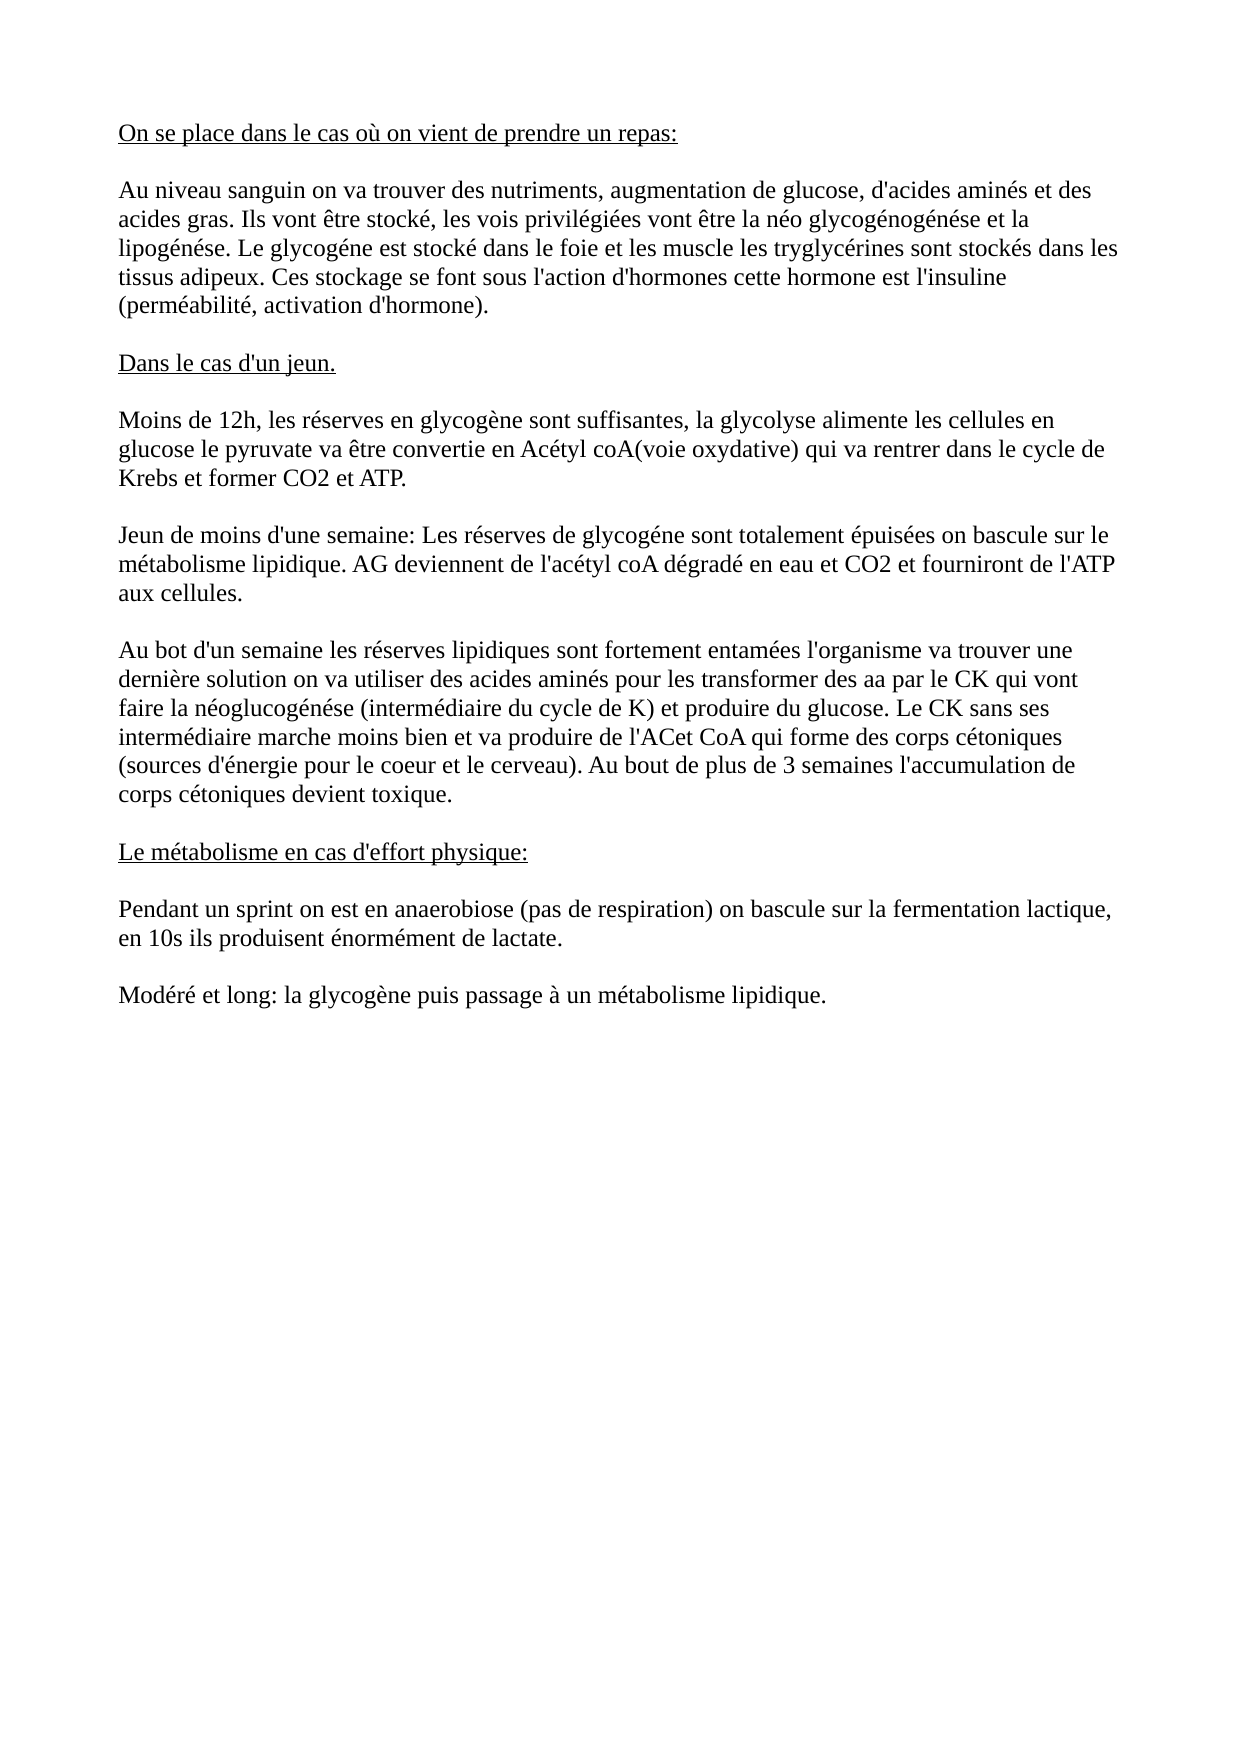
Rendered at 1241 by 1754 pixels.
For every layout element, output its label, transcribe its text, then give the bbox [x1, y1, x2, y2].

text Moins de 12h, les réserves en glycogène sont suffisantes, la glycolyse alimente les cellules en glucose le pyruvate va être convertie en Acétyl coA(voie oxydative) qui va rentrer dans le cycle de Krebs et former CO2 et ATP. [118, 406, 1122, 492]
text Dans le cas d'un jeun. [118, 348, 1122, 377]
text Jeun de moins d'une semaine: Les réserves de glycogéne sont totalement épuisées on bascule sur le métabolisme lipidique. AG deviennent de l'acétyl coA dégradé en eau et CO2 et fourniront de l'ATP aux cellules. [118, 521, 1122, 607]
text Pendant un sprint on est en anaerobiose (pas de respiration) on bascule sur la fermentation lactique, en 10s ils produisent énormément de lactate. [118, 894, 1122, 952]
text On se place dans le cas où on vient de prendre un repas: [118, 118, 1122, 147]
text Le métabolisme en cas d'effort physique: [118, 837, 1122, 866]
text Au bot d'un semaine les réserves lipidiques sont fortement entamées l'organisme va trouver une dernière solution on va utiliser des acides aminés pour les transformer des aa par le CK qui vont faire la néoglucogénése (intermédiaire du cycle de K) et produire du glucose. Le CK sans ses intermédiaire marche moins bien et va produire de l'ACet CoA qui forme des corps cétoniques (sources d'énergie pour le coeur et le cerveau). Au bout de plus de 3 semaines l'accumulation de corps cétoniques devient toxique. [118, 636, 1122, 808]
text Au niveau sanguin on va trouver des nutriments, augmentation de glucose, d'acides aminés et des acides gras. Ils vont être stocké, les vois privilégiées vont être la néo glycogénogénése et la lipogénése. Le glycogéne est stocké dans le foie et les muscle les tryglycérines sont stockés dans les tissus adipeux. Ces stockage se font sous l'action d'hormones cette hormone est l'insuline (perméabilité, activation d'hormone). [118, 176, 1122, 319]
text Modéré et long: la glycogène puis passage à un métabolisme lipidique. [118, 981, 1122, 1009]
